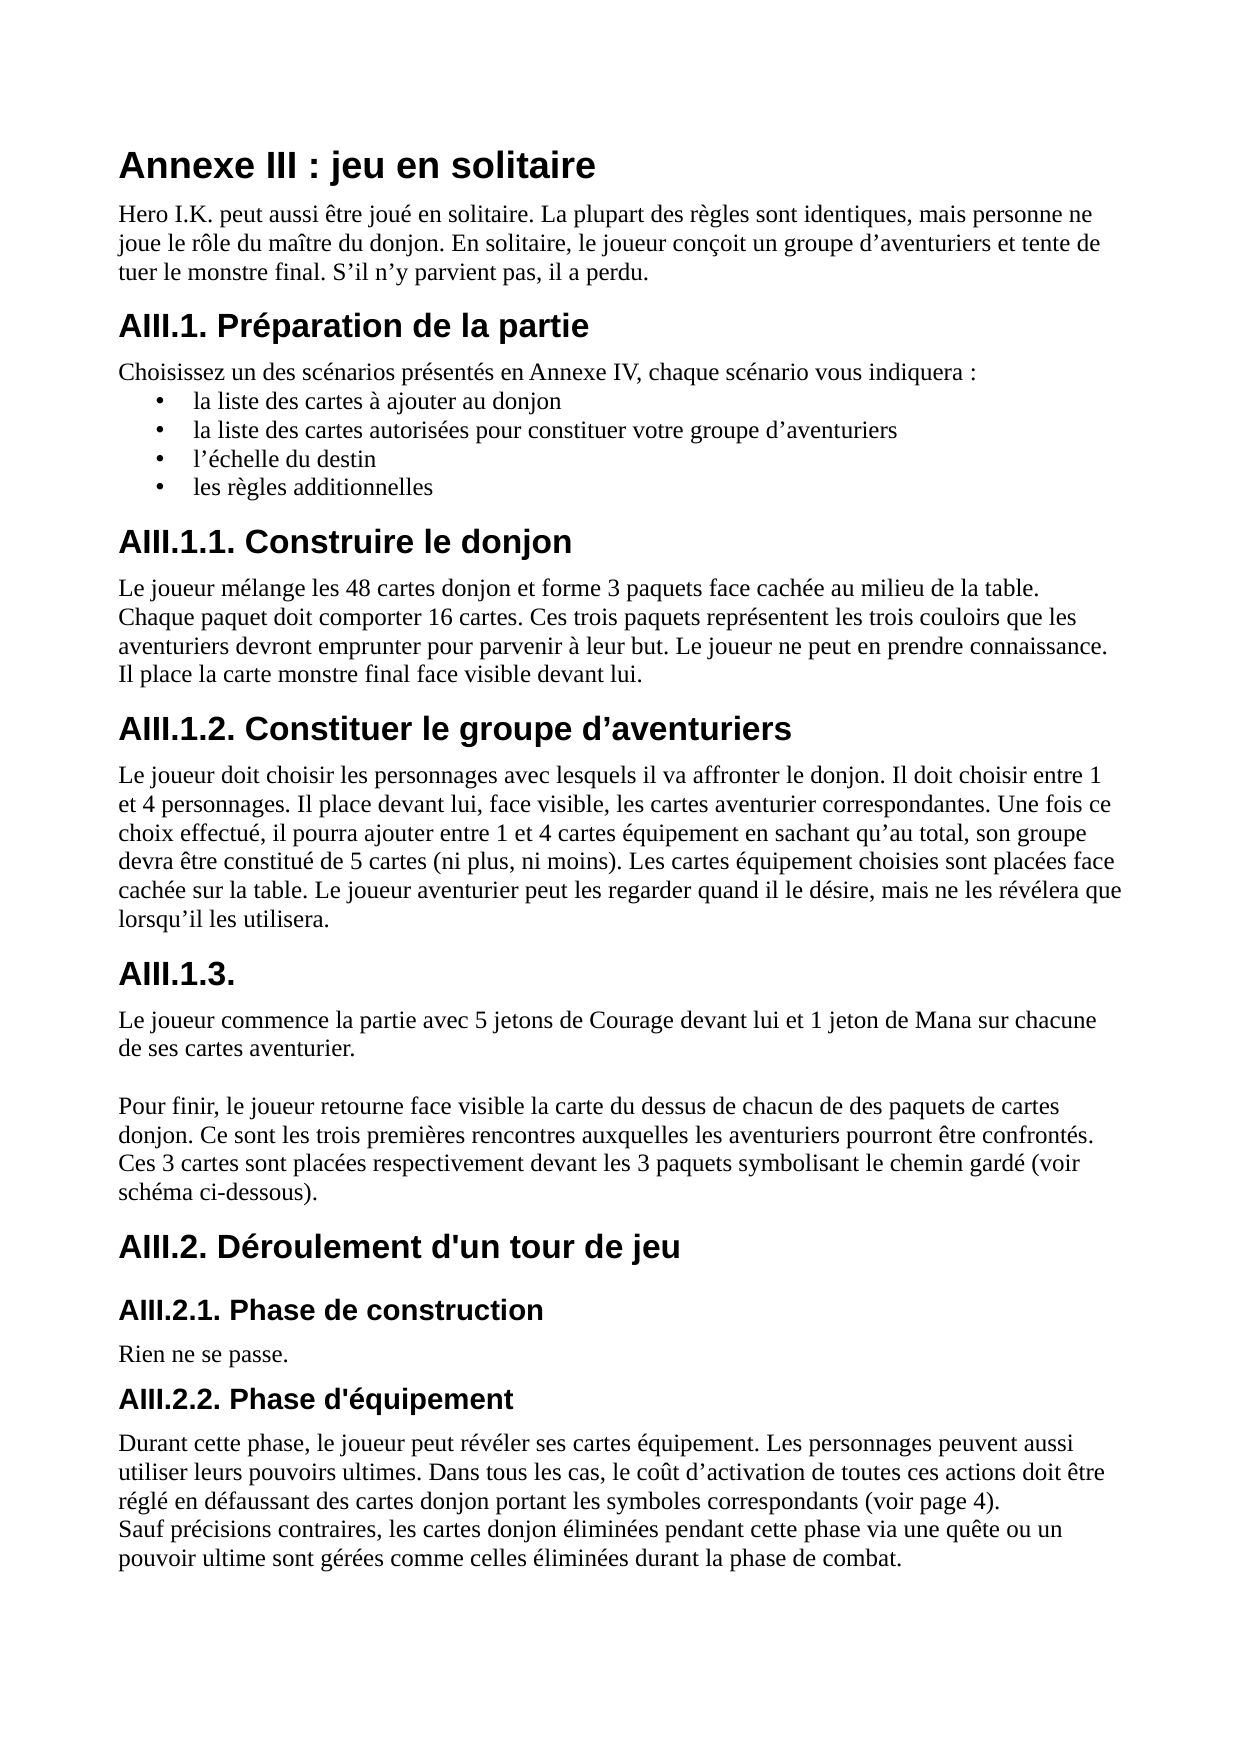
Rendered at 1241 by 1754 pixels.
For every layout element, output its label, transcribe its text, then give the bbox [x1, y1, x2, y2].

list les règles additionnelles [156, 472, 1122, 501]
subtitle AIII.2. Déroulement d'un tour de jeu [118, 1227, 1122, 1265]
subtitle AIII.1.2. Constituer le groupe d’aventuriers [118, 709, 1122, 748]
text Hero I.K. peut aussi être joué en solitaire. La plupart des règles sont identiques, mais personne ne joue le rôle du maître du donjon. En solitaire, le joueur conçoit un groupe d’aventuriers et tente de tuer le monstre final. S’il n’y parvient pas, il a perdu. [118, 199, 1122, 286]
text Choisissez un des scénarios présentés en Annexe IV, chaque scénario vous indiquera : [118, 357, 1122, 386]
list la liste des cartes autorisées pour constituer votre groupe d’aventuriers [156, 415, 1122, 444]
text Rien ne se passe. [118, 1339, 1122, 1367]
text Pour finir, le joueur retourne face visible la carte du dessus de chacun de des paquets de cartes donjon. Ce sont les trois premières rencontres auxquelles les aventuriers pourront être confrontés. Ces 3 cartes sont placées respectivement devant les 3 paquets symbolisant le chemin gardé (voir schéma ci-dessous). [118, 1091, 1122, 1206]
text Le joueur doit choisir les personnages avec lesquels il va affronter le donjon. Il doit choisir entre 1 et 4 personnages. Il place devant lui, face visible, les cartes aventurier correspondantes. Une fois ce choix effectué, il pourra ajouter entre 1 et 4 cartes équipement en sachant qu’au total, son groupe devra être constitué de 5 cartes (ni plus, ni moins). Les cartes équipement choisies sont placées face cachée sur la table. Le joueur aventurier peut les regarder quand il le désire, mais ne les révélera que lorsqu’il les utilisera. [118, 760, 1122, 933]
text Le joueur commence la partie avec 5 jetons de Courage devant lui et 1 jeton de Mana sur chacune de ses cartes aventurier. [118, 1005, 1122, 1062]
subtitle AIII.1.3. [118, 953, 1122, 992]
subtitle AIII.1. Préparation de la partie [118, 306, 1122, 345]
text Le joueur mélange les 48 cartes donjon et forme 3 paquets face cachée au milieu de la table. Chaque paquet doit comporter 16 cartes. Ces trois paquets représentent les trois couloirs que les aventuriers devront emprunter pour parvenir à leur but. Le joueur ne peut en prendre connaissance. Il place la carte monstre final face visible devant lui. [118, 573, 1122, 688]
list l’échelle du destin [156, 444, 1122, 472]
subtitle AIII.2.1. Phase de construction [118, 1292, 1122, 1326]
text Durant cette phase, le joueur peut révéler ses cartes équipement. Les personnages peuvent aussi utiliser leurs pouvoirs ultimes. Dans tous les cas, le coût d’activation de toutes ces actions doit être réglé en défaussant des cartes donjon portant les symboles correspondants (voir page 4). [118, 1428, 1122, 1514]
list la liste des cartes à ajouter au donjon [156, 386, 1122, 415]
text Sauf précisions contraires, les cartes donjon éliminées pendant cette phase via une quête ou un pouvoir ultime sont gérées comme celles éliminées durant la phase de combat. [118, 1514, 1122, 1572]
subtitle Annexe III : jeu en solitaire [118, 143, 1122, 187]
subtitle AIII.2.2. Phase d'équipement [118, 1382, 1122, 1416]
subtitle AIII.1.1. Construire le donjon [118, 522, 1122, 561]
